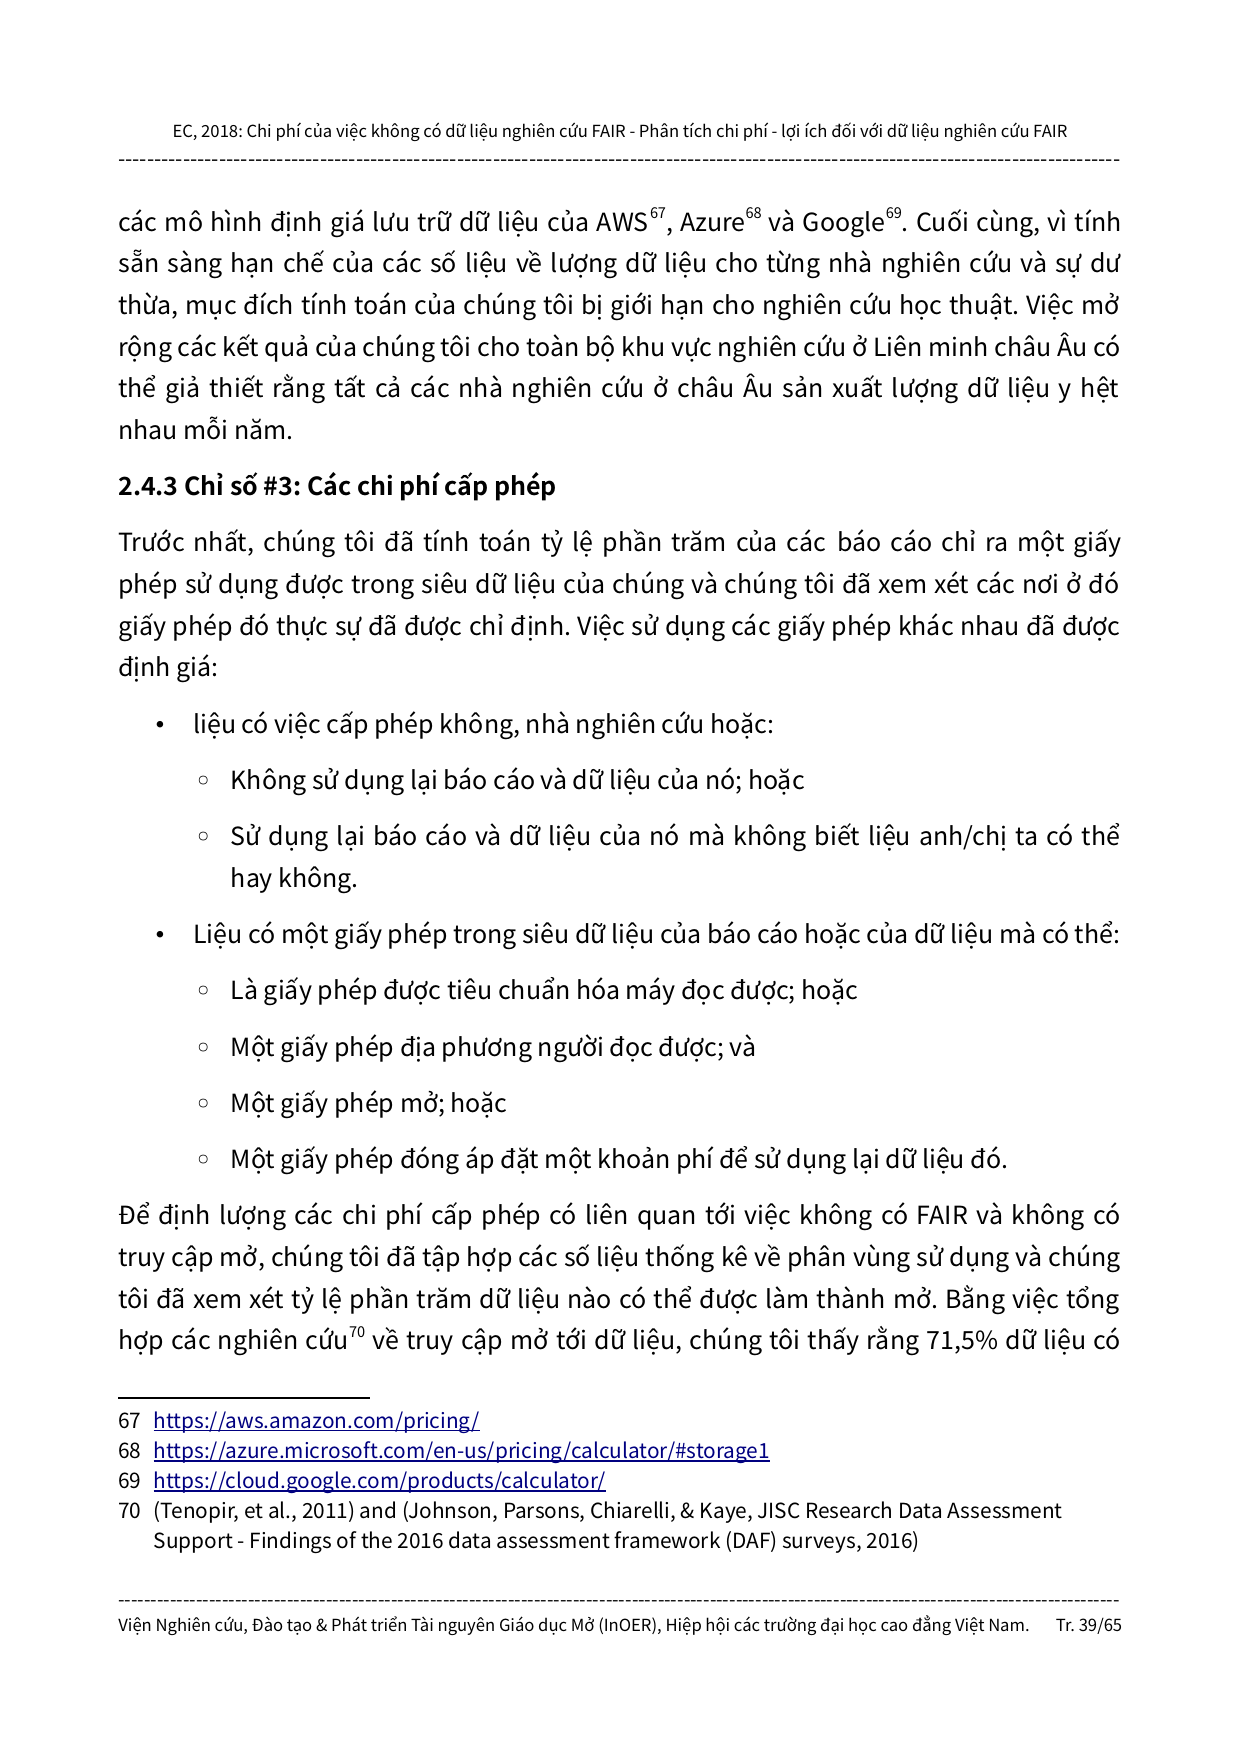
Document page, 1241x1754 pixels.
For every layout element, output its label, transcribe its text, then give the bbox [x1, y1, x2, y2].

list liệu có việc cấp phép không, nhà nghiên cứu hoặc: [156, 704, 1122, 740]
text Trước nhất, chúng tôi đã tính toán tỷ lệ phần trăm của các báo cáo chỉ ra một giấy phép sử dụng được trong siêu dữ liệu của chúng và chúng tôi đã xem xét các nơi ở đó giấy phép đó thực sự đã được chỉ định. Việc sử dụng các giấy phép khác nhau đã được định giá: [118, 523, 1122, 684]
list Một giấy phép đóng áp đặt một khoản phí để sử dụng lại dữ liệu đó. [193, 1139, 1122, 1176]
text Để định lượng các chi phí cấp phép có liên quan tới việc không có FAIR và không có truy cập mở, chúng tôi đã tập hợp các số liệu thống kê về phân vùng sử dụng và chúng tôi đã xem xét tỷ lệ phần trăm dữ liệu nào có thể được làm thành mở. Bằng việc tổng hợp các nghiên cứu về truy cập mở tới dữ liệu, chúng tôi thấy rằng 71,5% dữ liệu có [118, 1196, 1122, 1357]
text https://cloud.google.com/products/calculator/ [118, 1464, 1122, 1494]
text https://aws.amazon.com/pricing/ [118, 1404, 1122, 1434]
text 2.4.3 Chỉ số #3: Các chi phí cấp phép [118, 467, 1122, 503]
text https://azure.microsoft.com/en-us/pricing/calculator/#storage1 [118, 1434, 1122, 1464]
list Sử dụng lại báo cáo và dữ liệu của nó mà không biết liệu anh/chị ta có thể hay không. [193, 817, 1122, 894]
list Một giấy phép mở; hoặc [193, 1083, 1122, 1119]
list Là giấy phép được tiêu chuẩn hóa máy đọc được; hoặc [193, 971, 1122, 1007]
list Liệu có một giấy phép trong siêu dữ liệu của báo cáo hoặc của dữ liệu mà có thể: [156, 914, 1122, 951]
text Chi phí định giá theo lượng dữ liệu dao động với thời gian và biến động theo mô hình định giá của kho. Trong nghiên cứu này, chúng tôi sử dụng mô hình định giá được một trường cao đẳng của Vương quốc Anh chào cho các nhà nghiên cứu của riêng nó, và các mô hình định giá lưu trữ dữ liệu của AWS, Azure và Google. Cuối cùng, vì tính sẵn sàng hạn chế của các số liệu về lượng dữ liệu cho từng nhà nghiên cứu và sự dư thừa, mục đích tính toán của chúng tôi bị giới hạn cho nghiên cứu học thuật. Việc mở rộng các kết quả của chúng tôi cho toàn bộ khu vực nghiên cứu ở Liên minh châu Âu có thể giả thiết rằng tất cả các nhà nghiên cứu ở châu Âu sản xuất lượng dữ liệu y hệt nhau mỗi năm. [118, 202, 1122, 447]
list Một giấy phép địa phương người đọc được; và [193, 1027, 1122, 1063]
list Không sử dụng lại báo cáo và dữ liệu của nó; hoặc [193, 760, 1122, 797]
text (Tenopir, et al., 2011) and (Johnson, Parsons, Chiarelli, & Kaye, JISC Research Data Assessment Support - Findings of the 2016 data assessment framework (DAF) surveys, 2016) [118, 1494, 1122, 1555]
